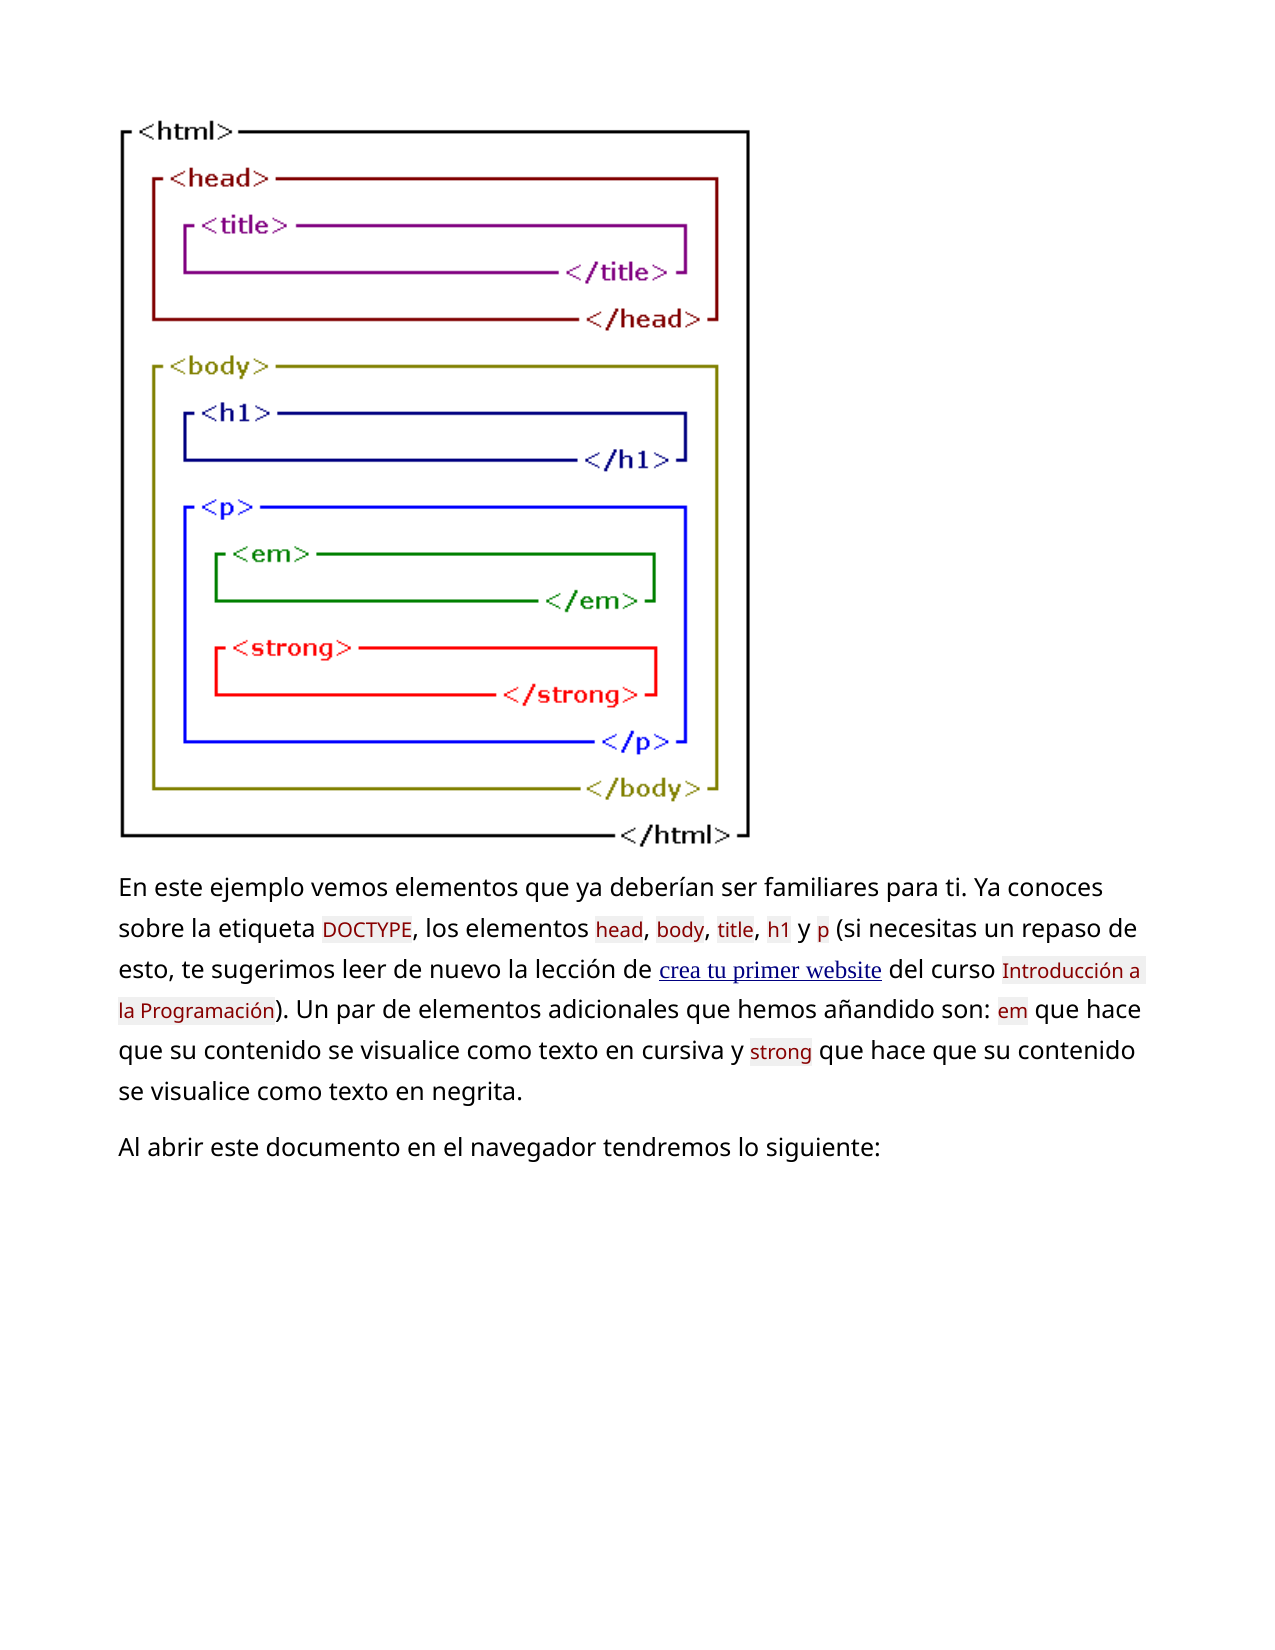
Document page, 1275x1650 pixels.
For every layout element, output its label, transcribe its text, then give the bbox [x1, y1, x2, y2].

text Al abrir este documento en el navegador tendremos lo siguiente: [118, 1129, 1157, 1163]
text En este ejemplo vemos elementos que ya deberían ser familiares para ti. Ya conoces sobre la etiqueta DOCTYPE, los elementos head, body, title, h1 y p (si necesitas un repaso de esto, te sugerimos leer de nuevo la lección de crea tu primer website del curso Introducción a la Programación). Un par de elementos adicionales que hemos añandido son: em que hace que su contenido se visualice como texto en cursiva y strong que hace que su contenido se visualice como texto en negrita. [118, 870, 1157, 1108]
picture [118, 118, 753, 850]
